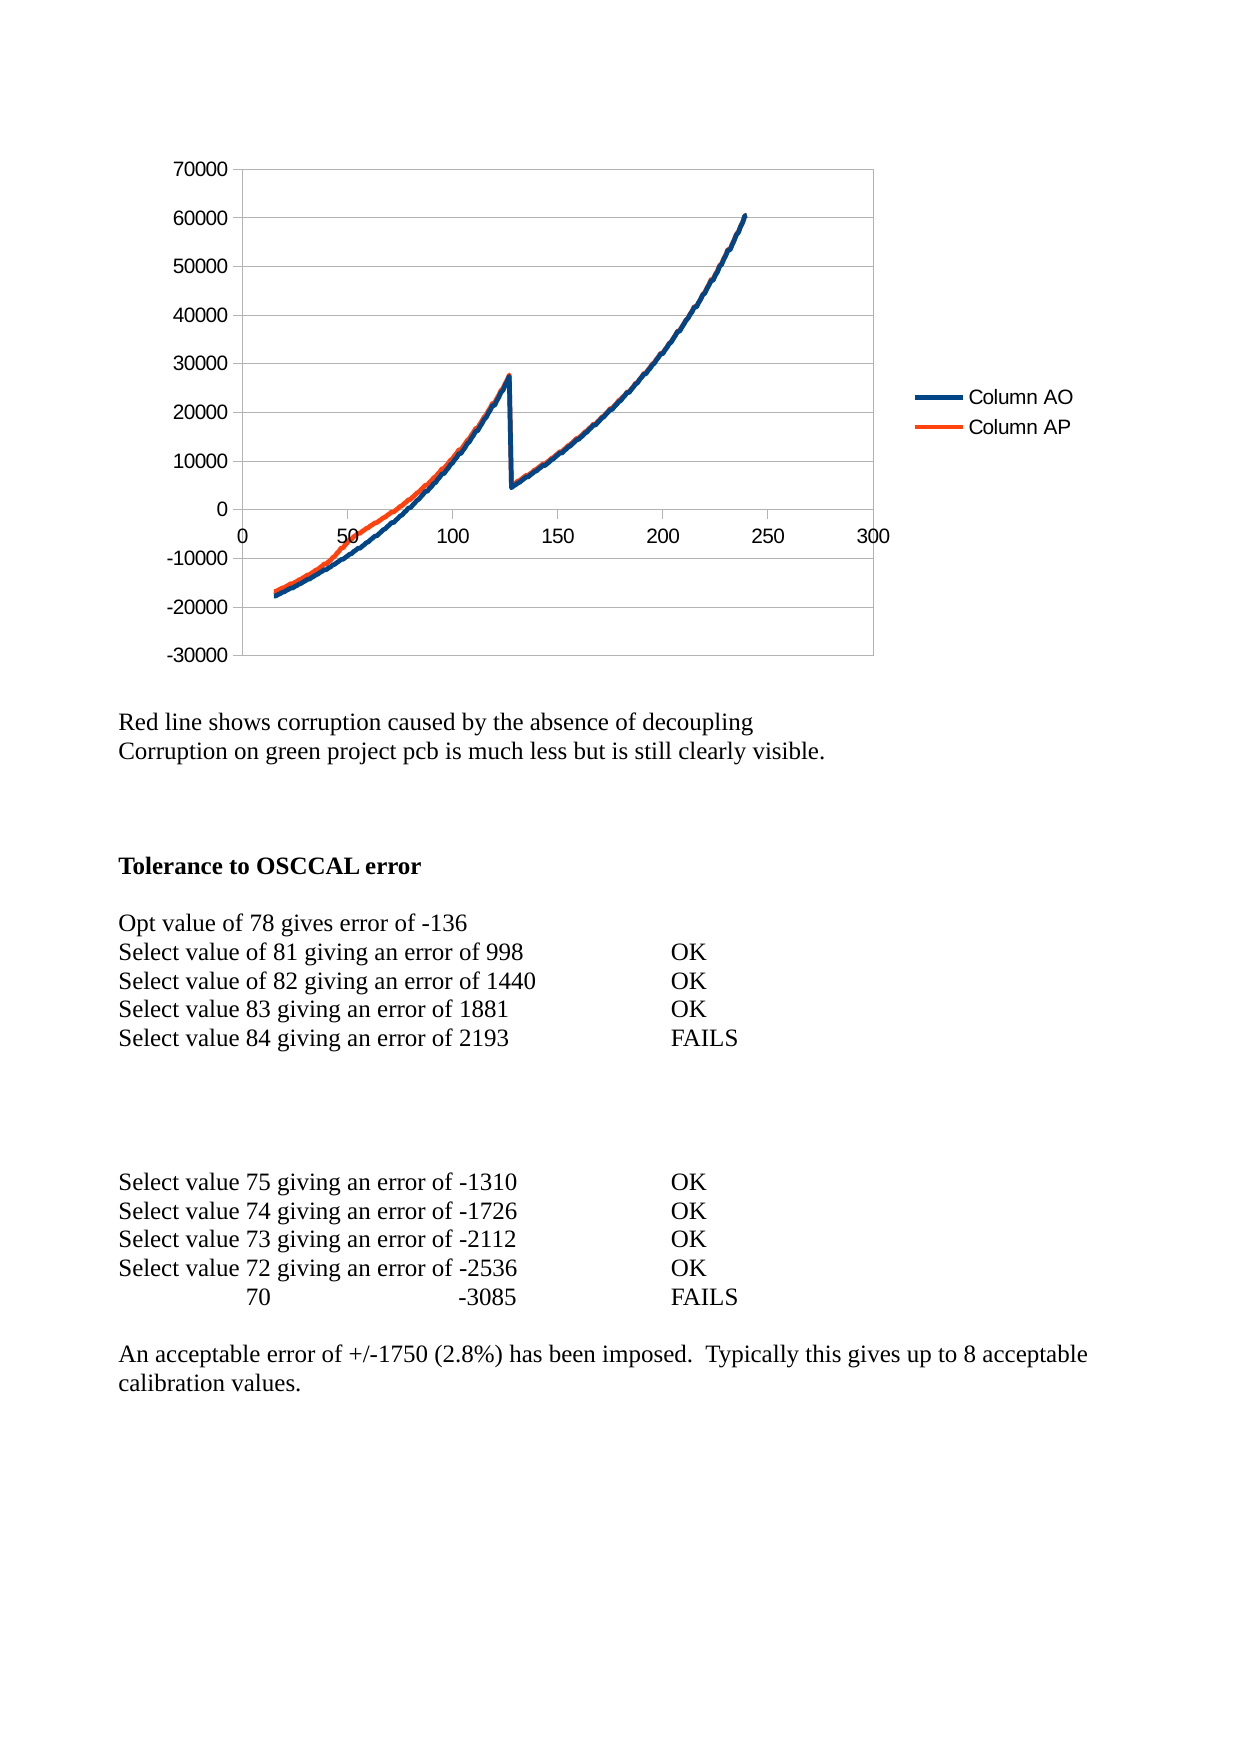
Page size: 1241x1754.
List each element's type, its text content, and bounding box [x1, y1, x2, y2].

text Corruption on green project pcb is much less but is still clearly visible. [118, 736, 1122, 764]
text Select value 75 giving an error of -1310 OK [118, 1167, 1122, 1196]
text Tolerance to OSCCAL error [118, 851, 1122, 879]
text Select value 73 giving an error of -2112 OK [118, 1224, 1122, 1253]
text Select value 72 giving an error of -2536 OK [118, 1253, 1122, 1282]
text Select value 84 giving an error of 2193 FAILS [118, 1023, 1122, 1052]
text Select value of 82 giving an error of 1440 OK [118, 966, 1122, 994]
text 70 -3085 FAILS [118, 1282, 1122, 1311]
text Red line shows corruption caused by the absence of decoupling [118, 707, 1122, 736]
text Select value of 81 giving an error of 998 OK [118, 937, 1122, 966]
text An acceptable error of +/-1750 (2.8%) has been imposed. Typically this gives up to 8 acceptable calibration values. [118, 1339, 1122, 1397]
text Select value 83 giving an error of 1881 OK [118, 994, 1122, 1023]
text Select value 74 giving an error of -1726 OK [118, 1196, 1122, 1224]
text Opt value of 78 gives error of -136 [118, 908, 1122, 937]
